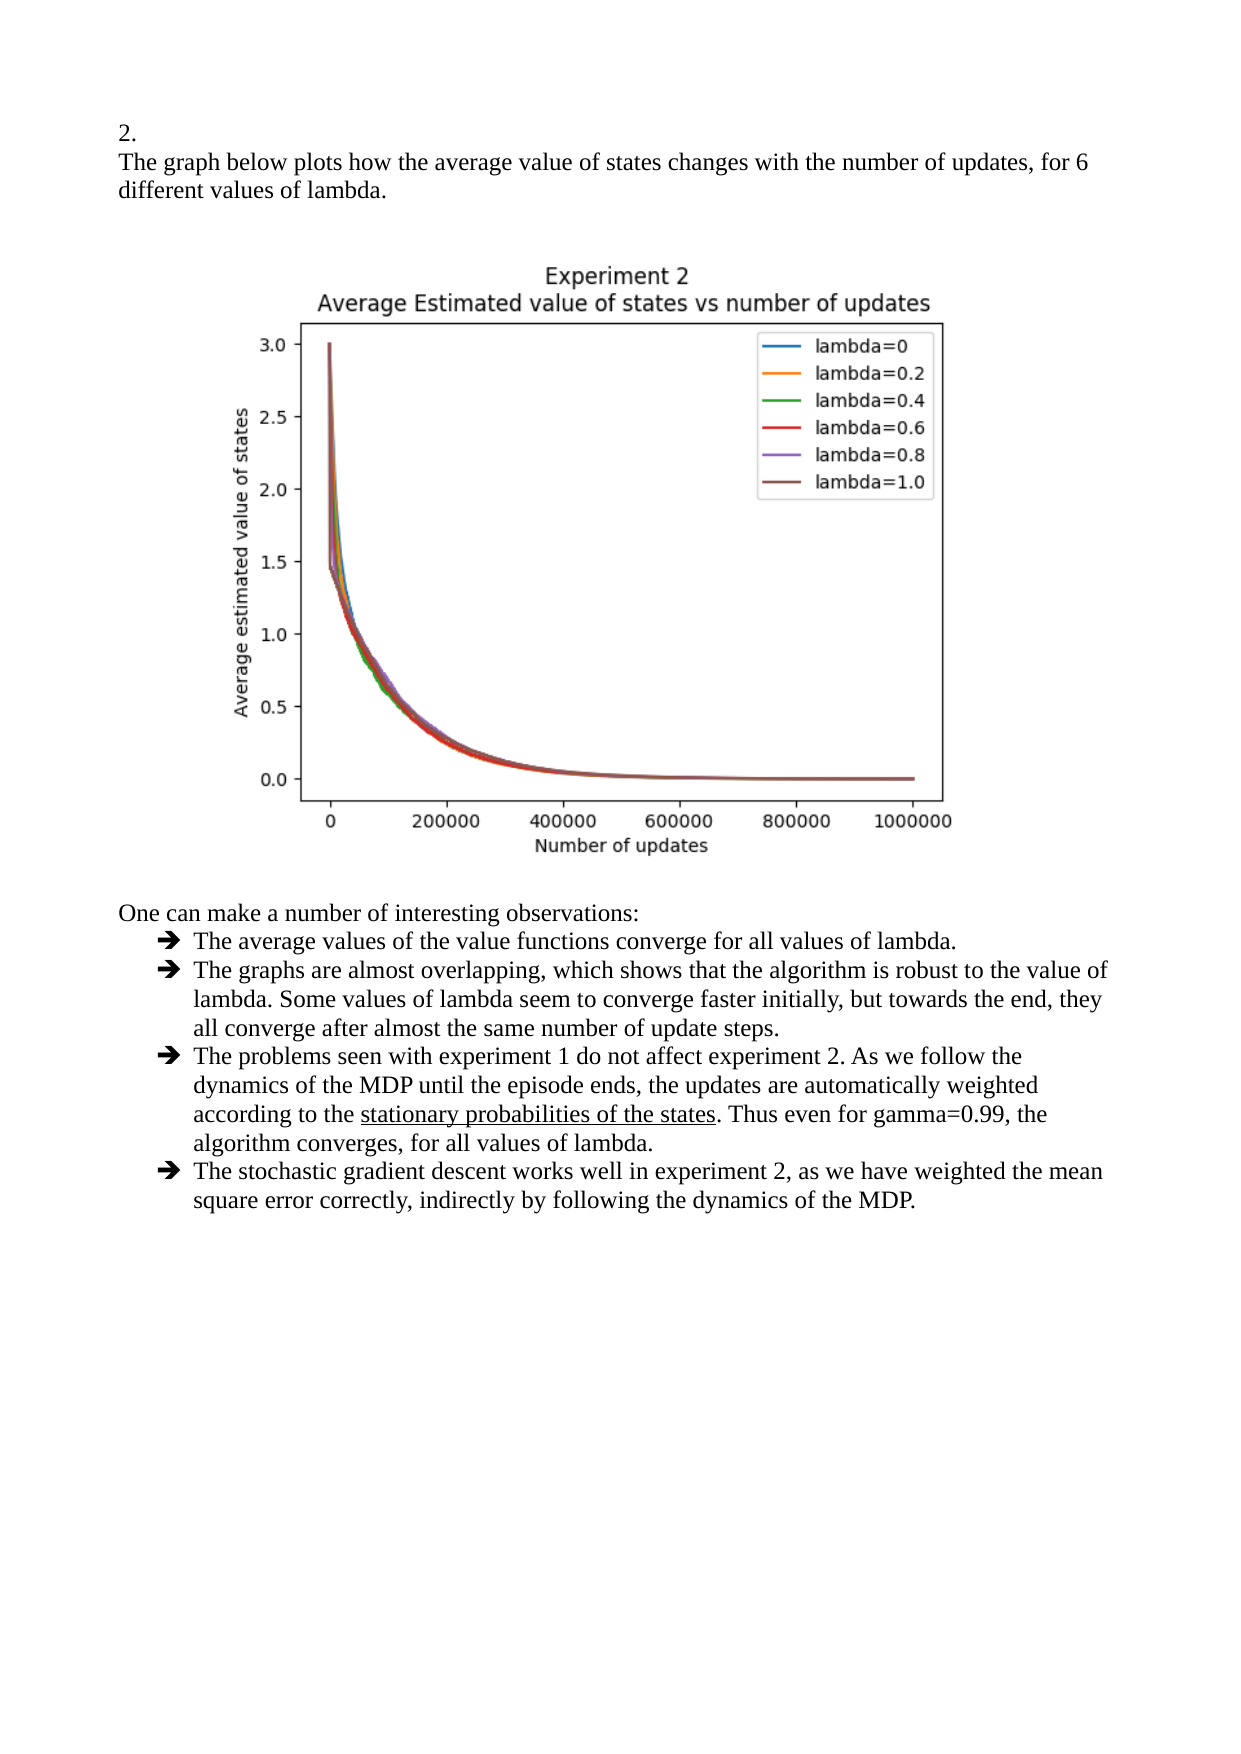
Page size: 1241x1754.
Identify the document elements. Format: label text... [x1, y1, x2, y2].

list The graphs are almost overlapping, which shows that the algorithm is robust to the value of lambda. Some values of lambda seem to converge faster initially, but towards the end, they all converge after almost the same number of update steps. [156, 955, 1122, 1041]
text 2. [118, 118, 1122, 147]
text One can make a number of interesting observations: [118, 898, 1122, 926]
list The problems seen with experiment 1 do not affect experiment 2. As we follow the dynamics of the MDP until the episode ends, the updates are automatically weighted according to the stationary probabilities of the states. Thus even for gamma=0.99, the algorithm converges, for all values of lambda. [156, 1041, 1122, 1156]
list The average values of the value functions converge for all values of lambda. [156, 926, 1122, 955]
text The graph below plots how the average value of states changes with the number of updates, for 6 different values of lambda. [118, 147, 1122, 204]
list The stochastic gradient descent works well in experiment 2, as we have weighted the mean square error correctly, indirectly by following the dynamics of the MDP. [156, 1156, 1122, 1214]
picture [197, 248, 1025, 869]
